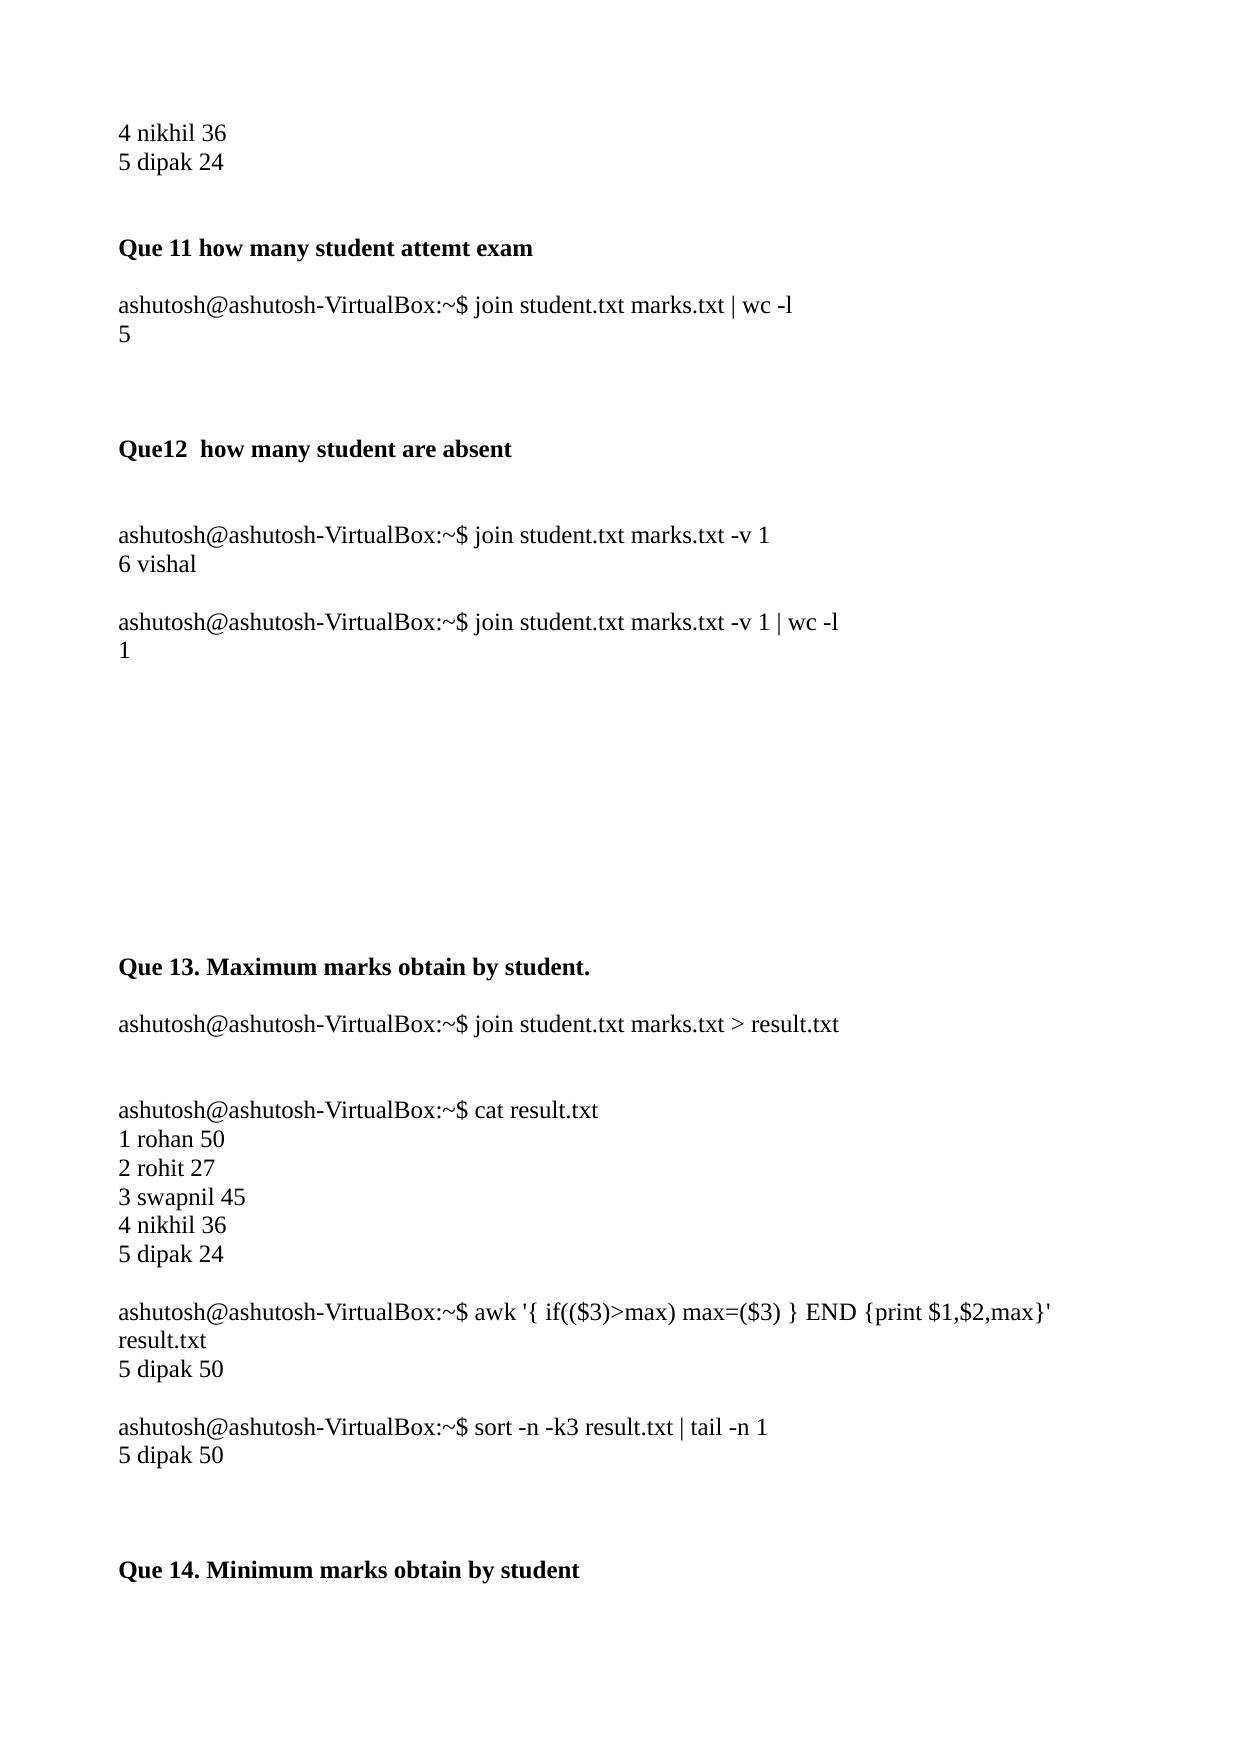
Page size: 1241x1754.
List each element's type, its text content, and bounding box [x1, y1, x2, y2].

text ashutosh@ashutosh-VirtualBox:~$ cat result.txt [118, 1096, 1122, 1124]
text Que12 how many student are absent [118, 434, 1122, 463]
text 6 vishal [118, 549, 1122, 578]
text 5 dipak 24 [118, 147, 1122, 176]
text 2 rohit 27 [118, 1153, 1122, 1182]
text ashutosh@ashutosh-VirtualBox:~$ join student.txt marks.txt -v 1 | wc -l [118, 607, 1122, 636]
text 1 [118, 636, 1122, 664]
text ashutosh@ashutosh-VirtualBox:~$ sort -n -k3 result.txt | tail -n 1 [118, 1412, 1122, 1441]
text 1 rohan 50 [118, 1124, 1122, 1153]
text ashutosh@ashutosh-VirtualBox:~$ awk '{ if(($3)>max) max=($3) } END {print $1,$2,max}' result.txt [118, 1297, 1122, 1354]
text 4 nikhil 36 [118, 1211, 1122, 1239]
text 4 nikhil 36 [118, 118, 1122, 147]
text 3 swapnil 45 [118, 1182, 1122, 1211]
text Que 13. Maximum marks obtain by student. [118, 952, 1122, 981]
text 5 dipak 24 [118, 1239, 1122, 1268]
text ashutosh@ashutosh-VirtualBox:~$ join student.txt marks.txt > result.txt [118, 1009, 1122, 1038]
text 5 [118, 319, 1122, 348]
text ashutosh@ashutosh-VirtualBox:~$ join student.txt marks.txt -v 1 [118, 521, 1122, 549]
text Que 11 how many student attemt exam [118, 233, 1122, 262]
text Que 14. Minimum marks obtain by student [118, 1556, 1122, 1584]
text ashutosh@ashutosh-VirtualBox:~$ join student.txt marks.txt | wc -l [118, 291, 1122, 319]
text 5 dipak 50 [118, 1354, 1122, 1383]
text 5 dipak 50 [118, 1441, 1122, 1469]
